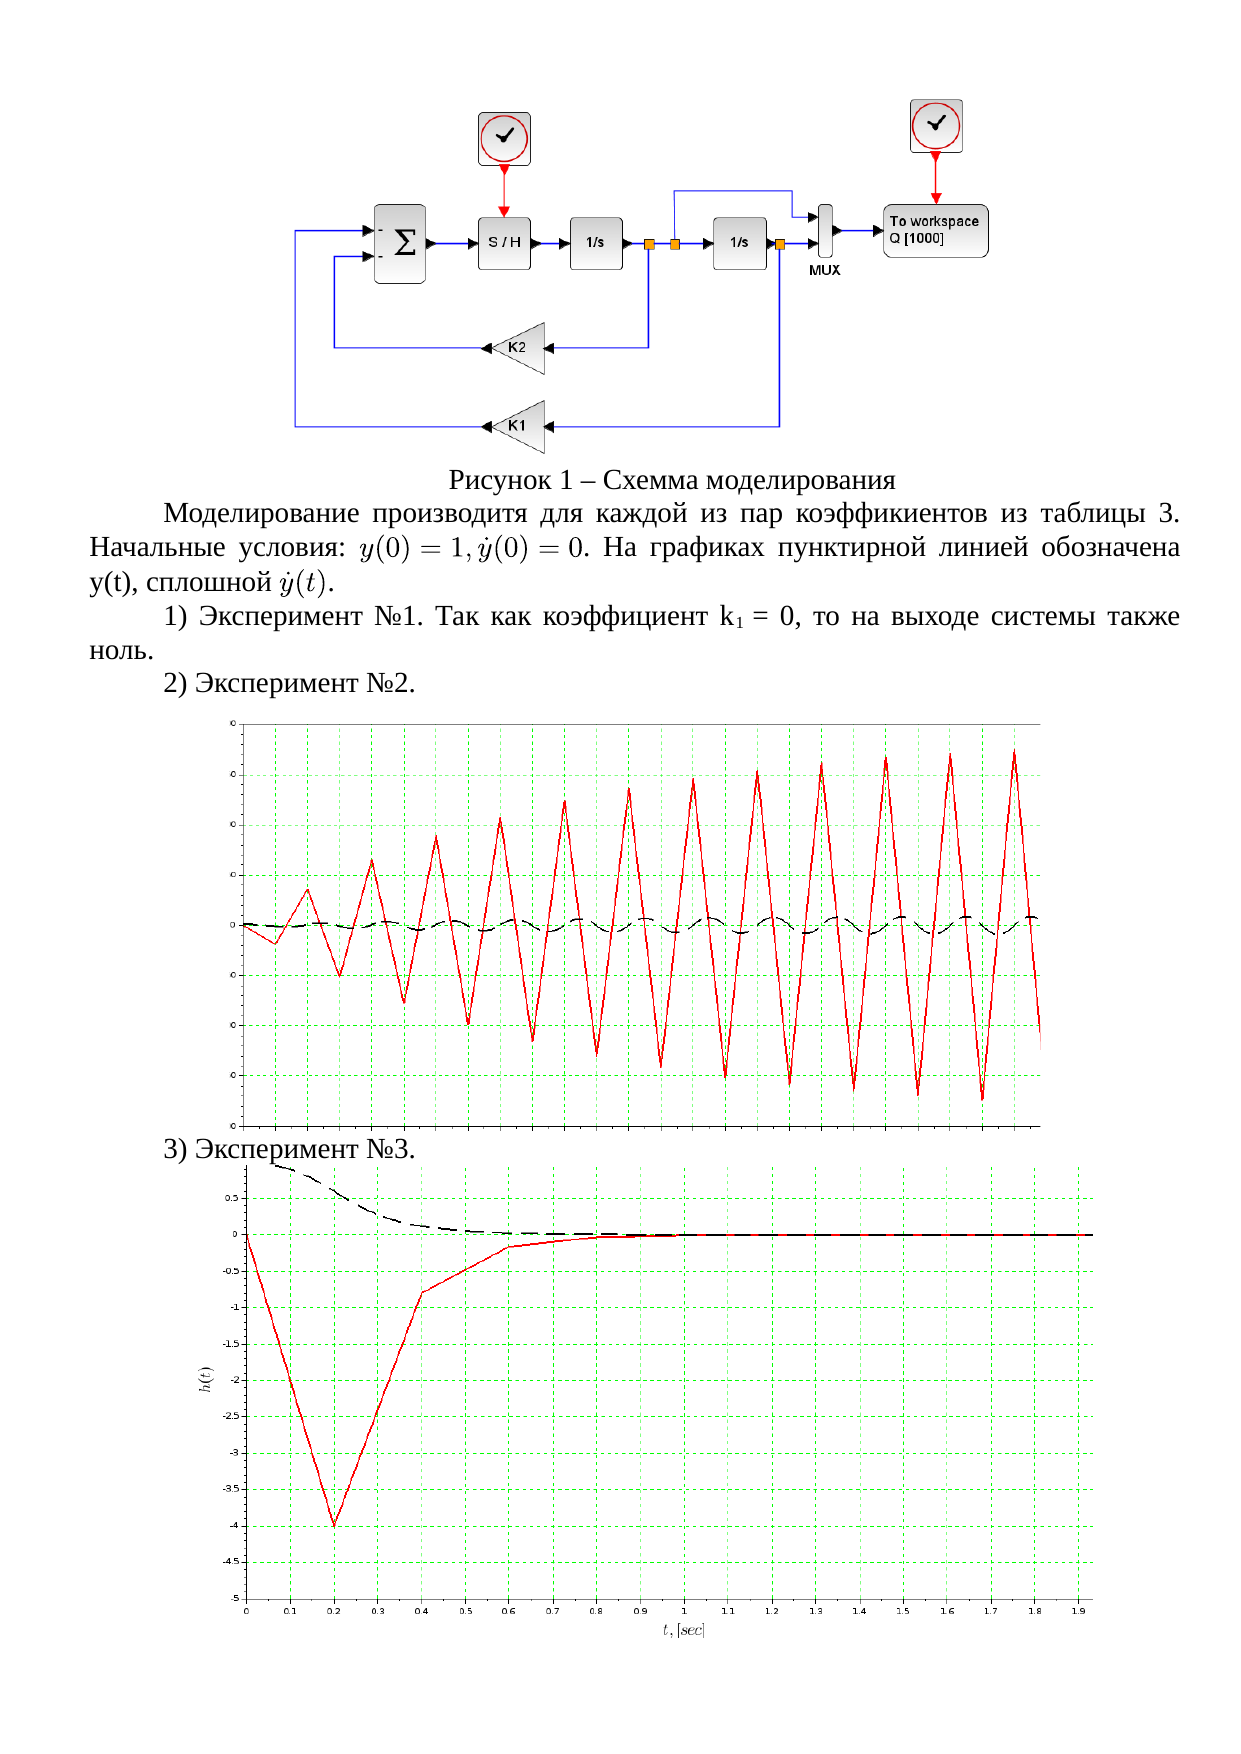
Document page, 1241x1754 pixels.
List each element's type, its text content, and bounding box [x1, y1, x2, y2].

text Моделирование производитя для каждой из пар коэффикиентов из таблицы 3. Начальные условия: . На графиках пунктирной линией обозначена y(t), сплошной . [89, 496, 1181, 598]
text 1) Эксперимент №1. Так как коэффициент k1 = 0, то на выходе системы также ноль. [89, 598, 1181, 665]
text 3) Эксперимент №3. [89, 699, 1181, 1165]
picture [177, 1165, 1093, 1638]
text 2) Эксперимент №2. [89, 665, 1181, 699]
picture [264, 88, 1006, 462]
text Рисунок 1 – Схемма моделирования [89, 88, 1181, 496]
picture [229, 716, 1041, 1132]
